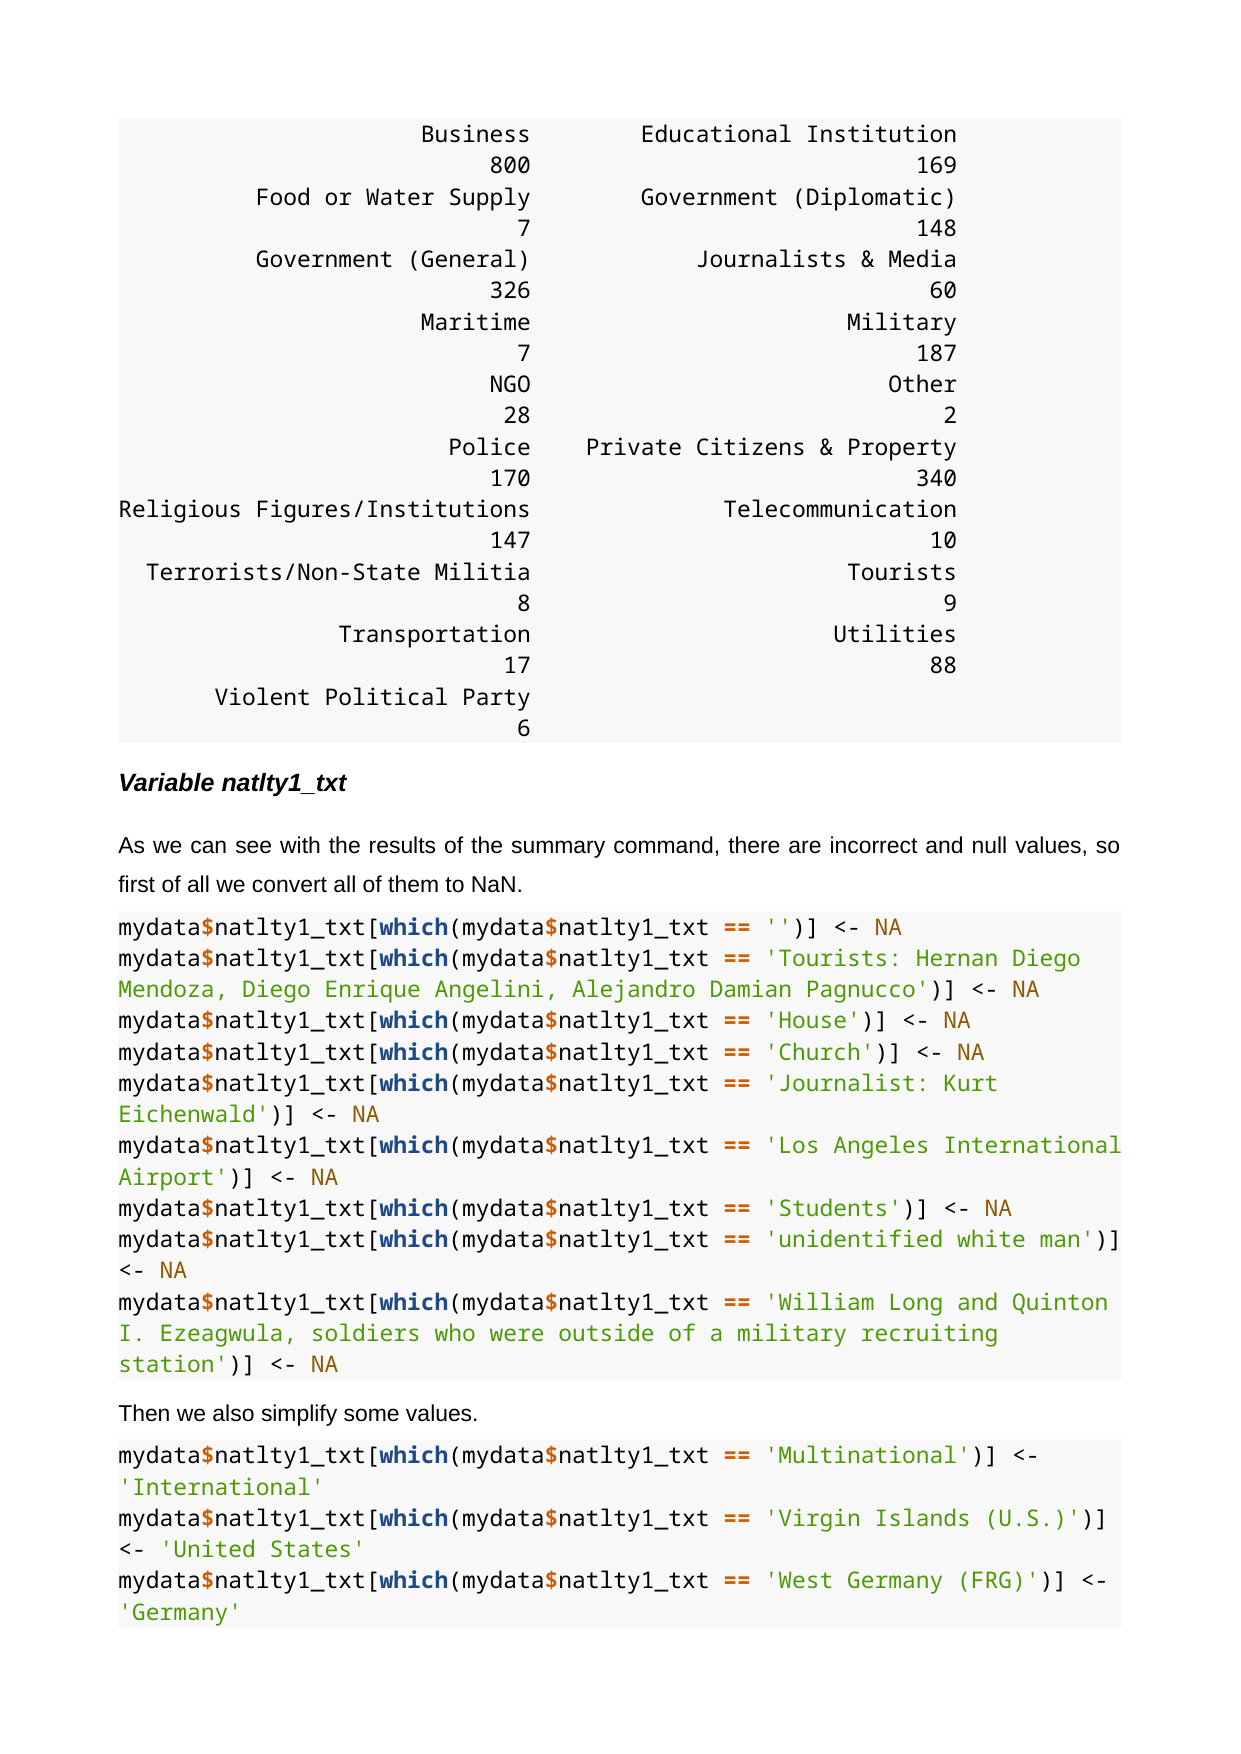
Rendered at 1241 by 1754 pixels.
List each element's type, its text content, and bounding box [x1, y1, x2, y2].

text Then we also simplify some values. [118, 1400, 1122, 1426]
text mydata$natlty1_txt[which(mydata$natlty1_txt == '')] <- NA mydata$natlty1_txt[which(mydata$natlty1_txt == 'Tourists: Hernan Diego Mendoza, Diego Enrique Angelini, Alejandro Damian Pagnucco')] <- NA mydata$natlty1_txt[which(mydata$natlty1_txt == 'House')] <- NA mydata$natlty1_txt[which(mydata$natlty1_txt == 'Church')] <- NA mydata$natlty1_txt[which(mydata$natlty1_txt == 'Journalist: Kurt Eichenwald')] <- NA mydata$natlty1_txt[which(mydata$natlty1_txt == 'Los Angeles International Airport')] <- NA mydata$natlty1_txt[which(mydata$natlty1_txt == 'Students')] <- NA mydata$natlty1_txt[which(mydata$natlty1_txt == 'unidentified white man')] <- NA mydata$natlty1_txt[which(mydata$natlty1_txt == 'William Long and Quinton I. Ezeagwula, soldiers who were outside of a military recruiting station')] <- NA [118, 911, 1122, 1379]
text Business Educational Institution 800 169 Food or Water Supply Government (Diplomatic) 7 148 Government (General) Journalists & Media 326 60 Maritime Military 7 187 NGO Other 28 2 Police Private Citizens & Property 170 340 Religious Figures/Institutions Telecommunication 147 10 Terrorists/Non-State Militia Tourists 8 9 Transportation Utilities 17 88 Violent Political Party 6 [118, 118, 1122, 743]
text mydata$natlty1_txt[which(mydata$natlty1_txt == 'Multinational')] <- 'International' mydata$natlty1_txt[which(mydata$natlty1_txt == 'Virgin Islands (U.S.)')] <- 'United States' mydata$natlty1_txt[which(mydata$natlty1_txt == 'West Germany (FRG)')] <- 'Germany' [118, 1439, 1122, 1627]
text As we can see with the results of the summary command, there are incorrect and null values, so first of all we convert all of them to NaN. [118, 832, 1122, 897]
subtitle Variable natlty1_txt [118, 768, 1122, 797]
